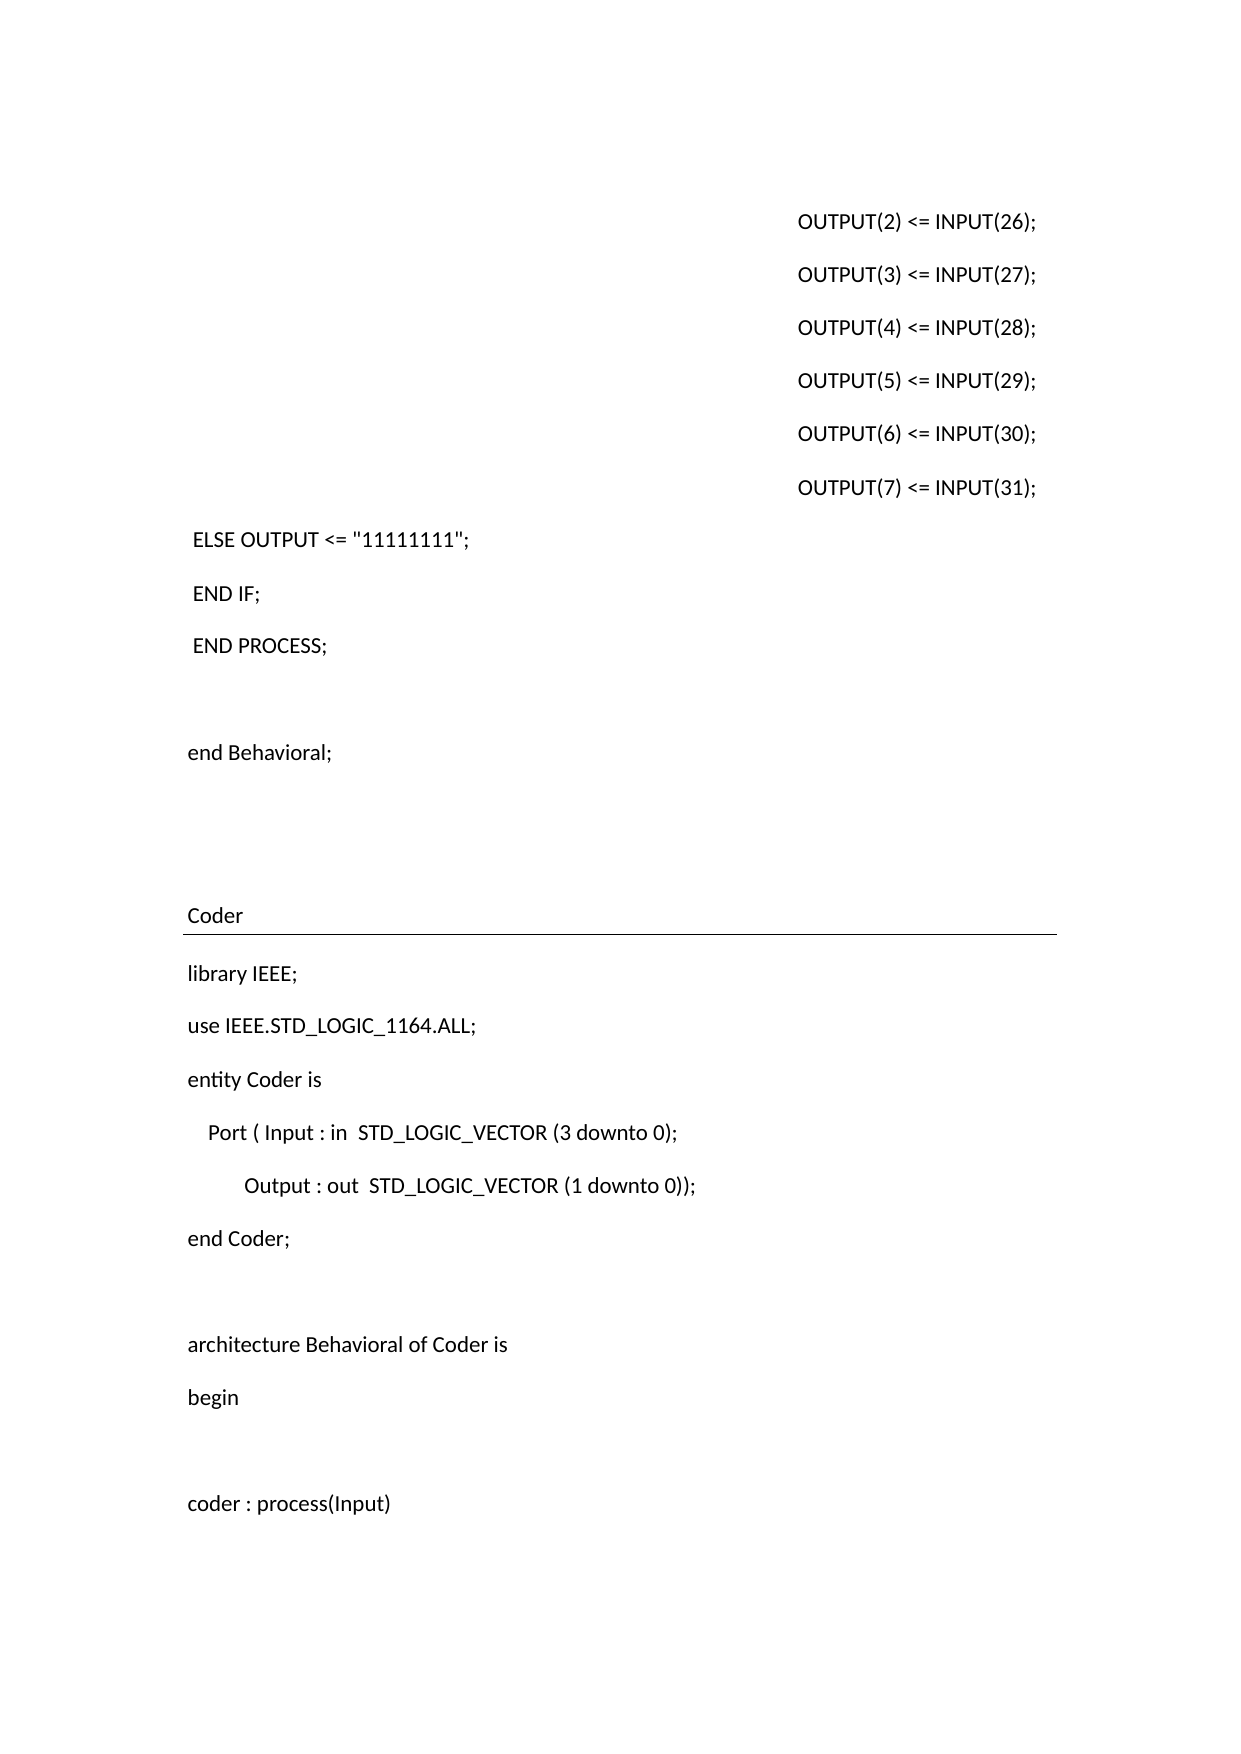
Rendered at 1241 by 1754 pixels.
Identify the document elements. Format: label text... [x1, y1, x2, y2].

text OUTPUT(7) <= INPUT(31); [187, 473, 1053, 501]
text OUTPUT(2) <= INPUT(26); [187, 207, 1053, 236]
text Coder [183, 897, 1057, 934]
text library IEEE; [187, 959, 1053, 987]
text ELSE OUTPUT <= "11111111"; [187, 526, 1053, 554]
text OUTPUT(6) <= INPUT(30); [187, 419, 1053, 448]
text Port ( Input : in STD_LOGIC_VECTOR (3 downto 0); [187, 1118, 1053, 1146]
text use IEEE.STD_LOGIC_1164.ALL; [187, 1012, 1053, 1040]
text begin [187, 1383, 1053, 1411]
text coder : process(Input) [187, 1489, 1053, 1517]
text END PROCESS; [187, 632, 1053, 660]
text OUTPUT(5) <= INPUT(29); [187, 367, 1053, 394]
text END IF; [187, 579, 1053, 607]
text OUTPUT(3) <= INPUT(27); [187, 261, 1053, 288]
text end Coder; [187, 1224, 1053, 1252]
text architecture Behavioral of Coder is [187, 1330, 1053, 1358]
text Output : out STD_LOGIC_VECTOR (1 downto 0)); [187, 1171, 1053, 1199]
text entity Coder is [187, 1065, 1053, 1093]
text OUTPUT(4) <= INPUT(28); [187, 313, 1053, 342]
text end Behavioral; [187, 738, 1053, 766]
